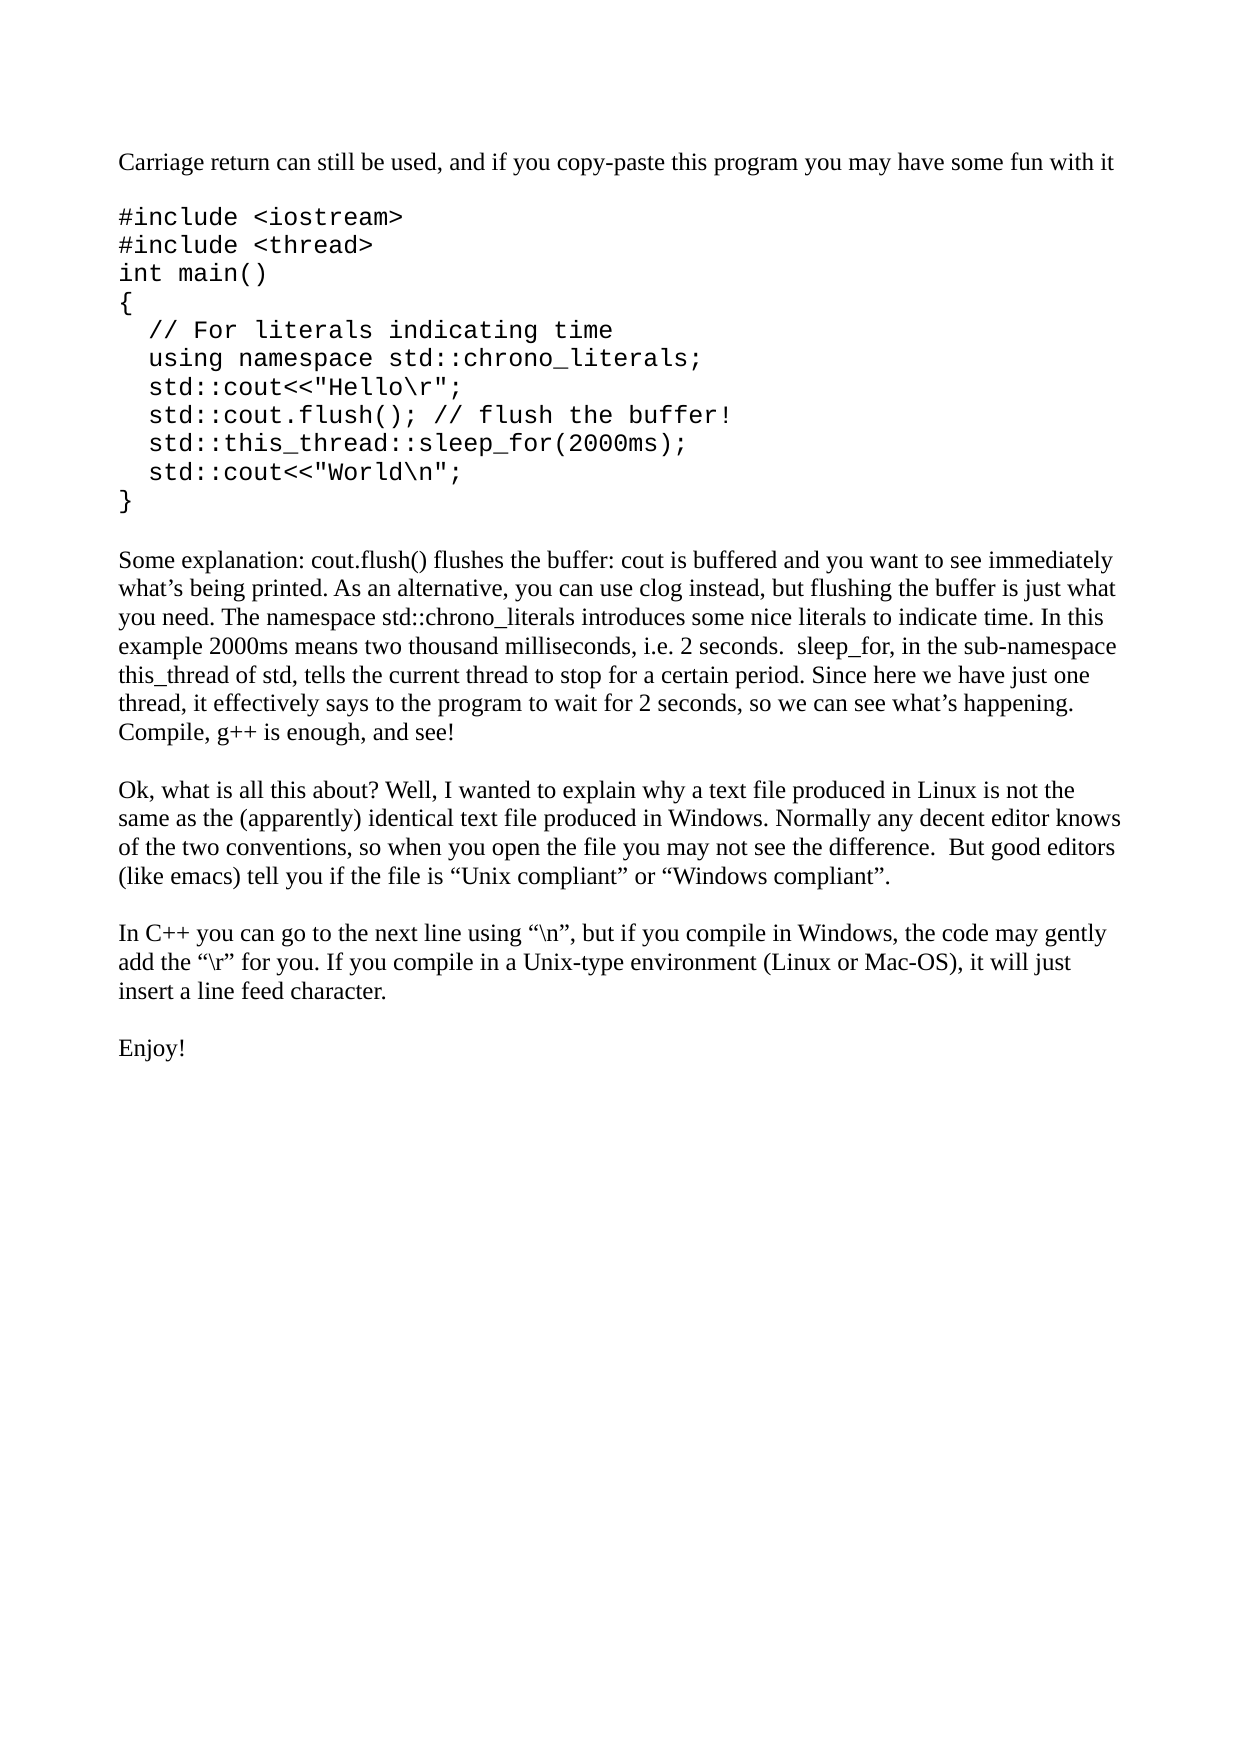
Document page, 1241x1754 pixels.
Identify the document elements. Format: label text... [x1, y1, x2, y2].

text std::this_thread::sleep_for(2000ms); [118, 431, 1122, 459]
text std::cout<<"Hello\r"; [118, 374, 1122, 403]
text #include <thread> [118, 233, 1122, 261]
text Compile, g++ is enough, and see! [118, 717, 1122, 746]
text In C++ you can go to the next line using “\n”, but if you compile in Windows, the code may gently add the “\r” for you. If you compile in a Unix-type environment (Linux or Mac-OS), it will just insert a line feed character. [118, 918, 1122, 1005]
text Ok, what is all this about? Well, I wanted to explain why a text file produced in Linux is not the same as the (apparently) identical text file produced in Windows. Normally any decent editor knows of the two conventions, so when you open the file you may not see the difference. But good editors (like emacs) tell you if the file is “Unix compliant” or “Windows compliant”. [118, 775, 1122, 890]
text // For literals indicating time [118, 318, 1122, 346]
text std::cout.flush(); // flush the buffer! [118, 403, 1122, 431]
text #include <iostream> [118, 204, 1122, 233]
text Carriage return can still be used, and if you copy-paste this program you may have some fun with it [118, 147, 1122, 176]
text Some explanation: cout.flush() flushes the buffer: cout is buffered and you want to see immediately what’s being printed. As an alternative, you can use clog instead, but flushing the buffer is just what you need. The namespace std::chrono_literals introduces some nice literals to indicate time. In this example 2000ms means two thousand milliseconds, i.e. 2 seconds. sleep_for, in the sub-namespace this_thread of std, tells the current thread to stop for a certain period. Since here we have just one thread, it effectively says to the program to wait for 2 seconds, so we can see what’s happening. [118, 545, 1122, 717]
text int main() [118, 261, 1122, 289]
text using namespace std::chrono_literals; [118, 346, 1122, 374]
text { [118, 289, 1122, 318]
text Enjoy! [118, 1033, 1122, 1062]
text std::cout<<"World\n"; [118, 459, 1122, 488]
text } [118, 488, 1122, 516]
